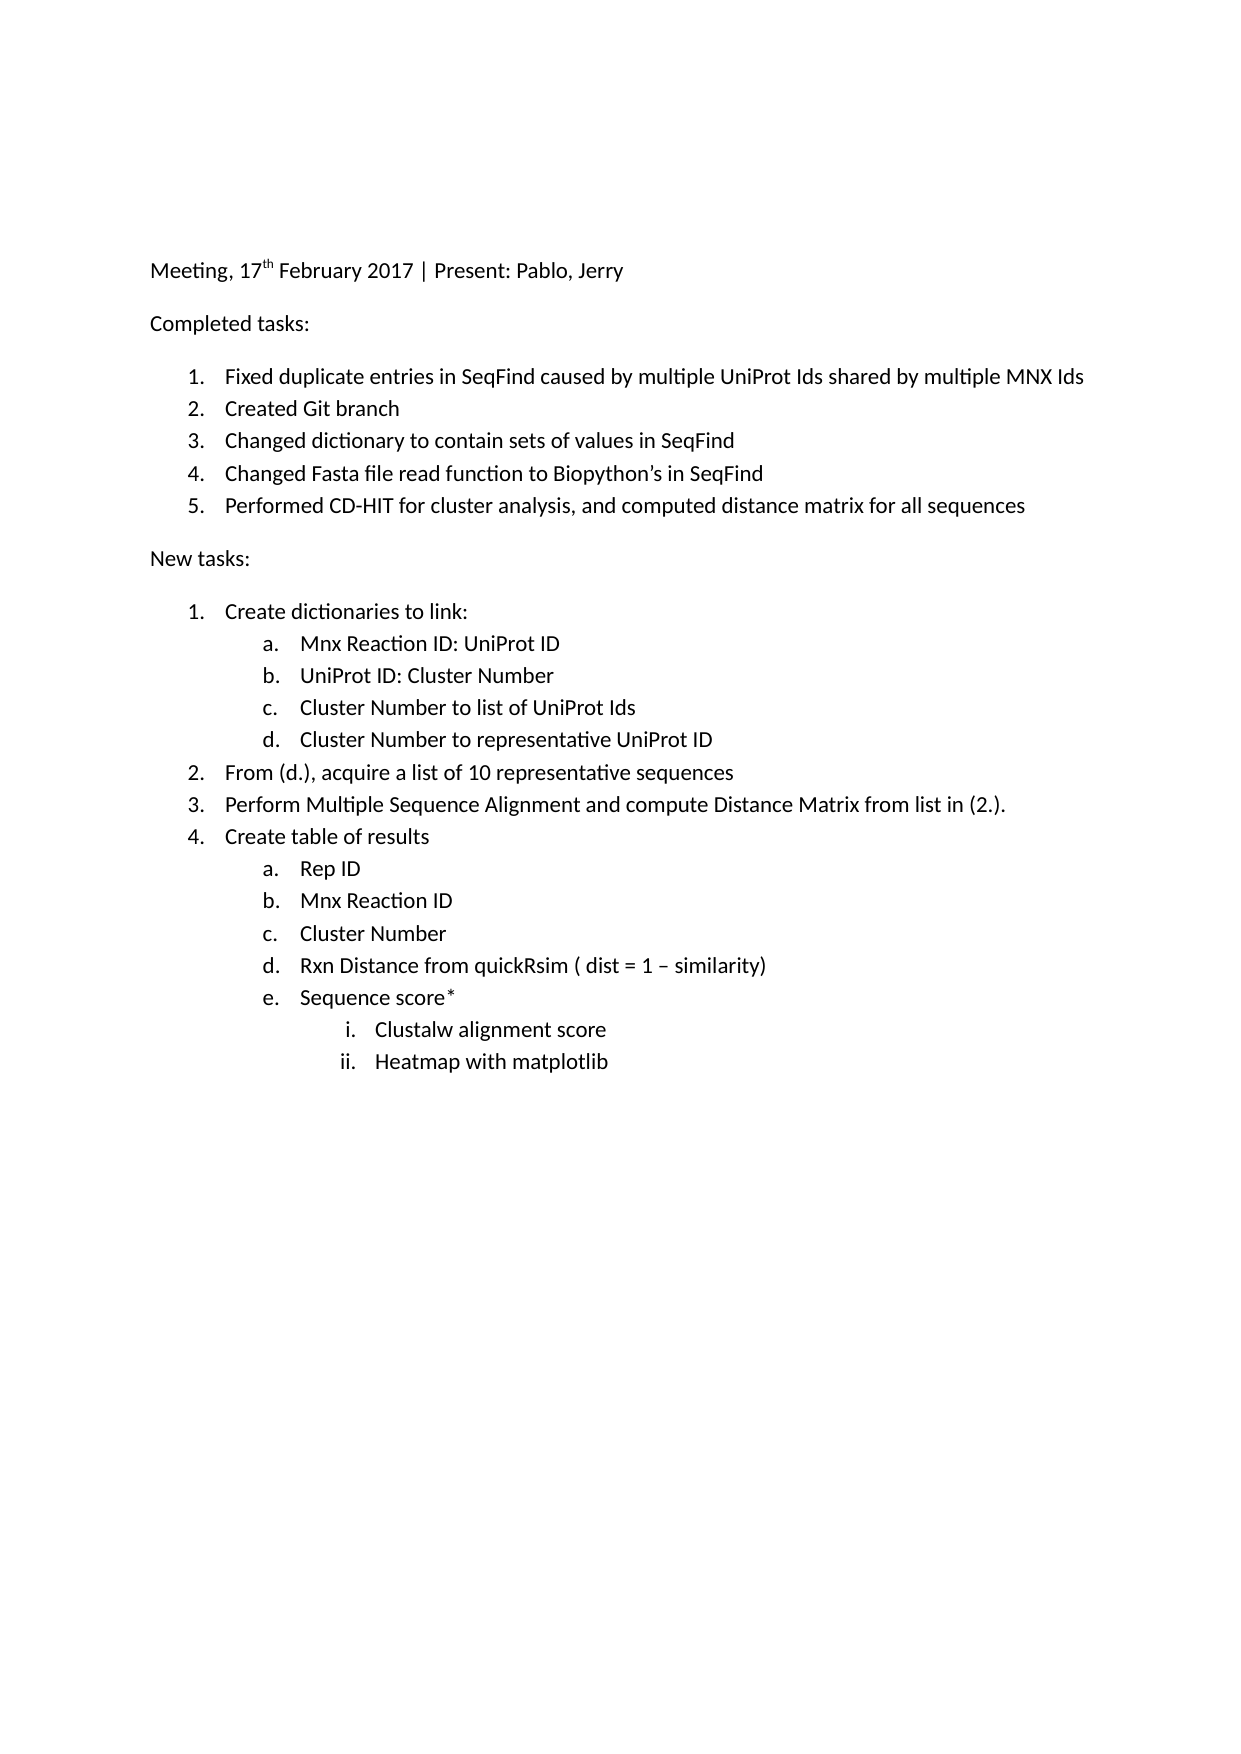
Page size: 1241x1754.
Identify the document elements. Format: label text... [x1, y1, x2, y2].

list Create dictionaries to link: [187, 597, 1090, 625]
list Mnx Reaction ID [262, 887, 1090, 914]
list Fixed duplicate entries in SeqFind caused by multiple UniProt Ids shared by multiple MNX Ids [187, 362, 1090, 390]
list Heatmap with matplotlib [356, 1047, 1090, 1076]
list Sequence score* [262, 983, 1090, 1011]
text New tasks: [150, 544, 1090, 572]
list Create table of results [187, 822, 1090, 850]
list Changed dictionary to contain sets of values in SeqFind [187, 426, 1090, 454]
list From (d.), acquire a list of 10 representative sequences [187, 758, 1090, 786]
list Rep ID [262, 854, 1090, 882]
list Cluster Number to list of UniProt Ids [262, 693, 1090, 721]
text Meeting, 17th February 2017 | Present: Pablo, Jerry [150, 256, 1090, 284]
list Cluster Number [262, 919, 1090, 947]
list Cluster Number to representative UniProt ID [262, 726, 1090, 754]
list UniProt ID: Cluster Number [262, 661, 1090, 689]
list Clustalw alignment score [356, 1015, 1090, 1043]
list Created Git branch [187, 394, 1090, 422]
text Completed tasks: [150, 309, 1090, 337]
list Perform Multiple Sequence Alignment and compute Distance Matrix from list in (2.). [187, 790, 1090, 818]
list Changed Fasta file read function to Biopython’s in SeqFind [187, 459, 1090, 487]
list Mnx Reaction ID: UniProt ID [262, 629, 1090, 657]
list Rxn Distance from quickRsim ( dist = 1 – similarity) [262, 951, 1090, 979]
list Performed CD-HIT for cluster analysis, and computed distance matrix for all sequences [187, 491, 1090, 519]
